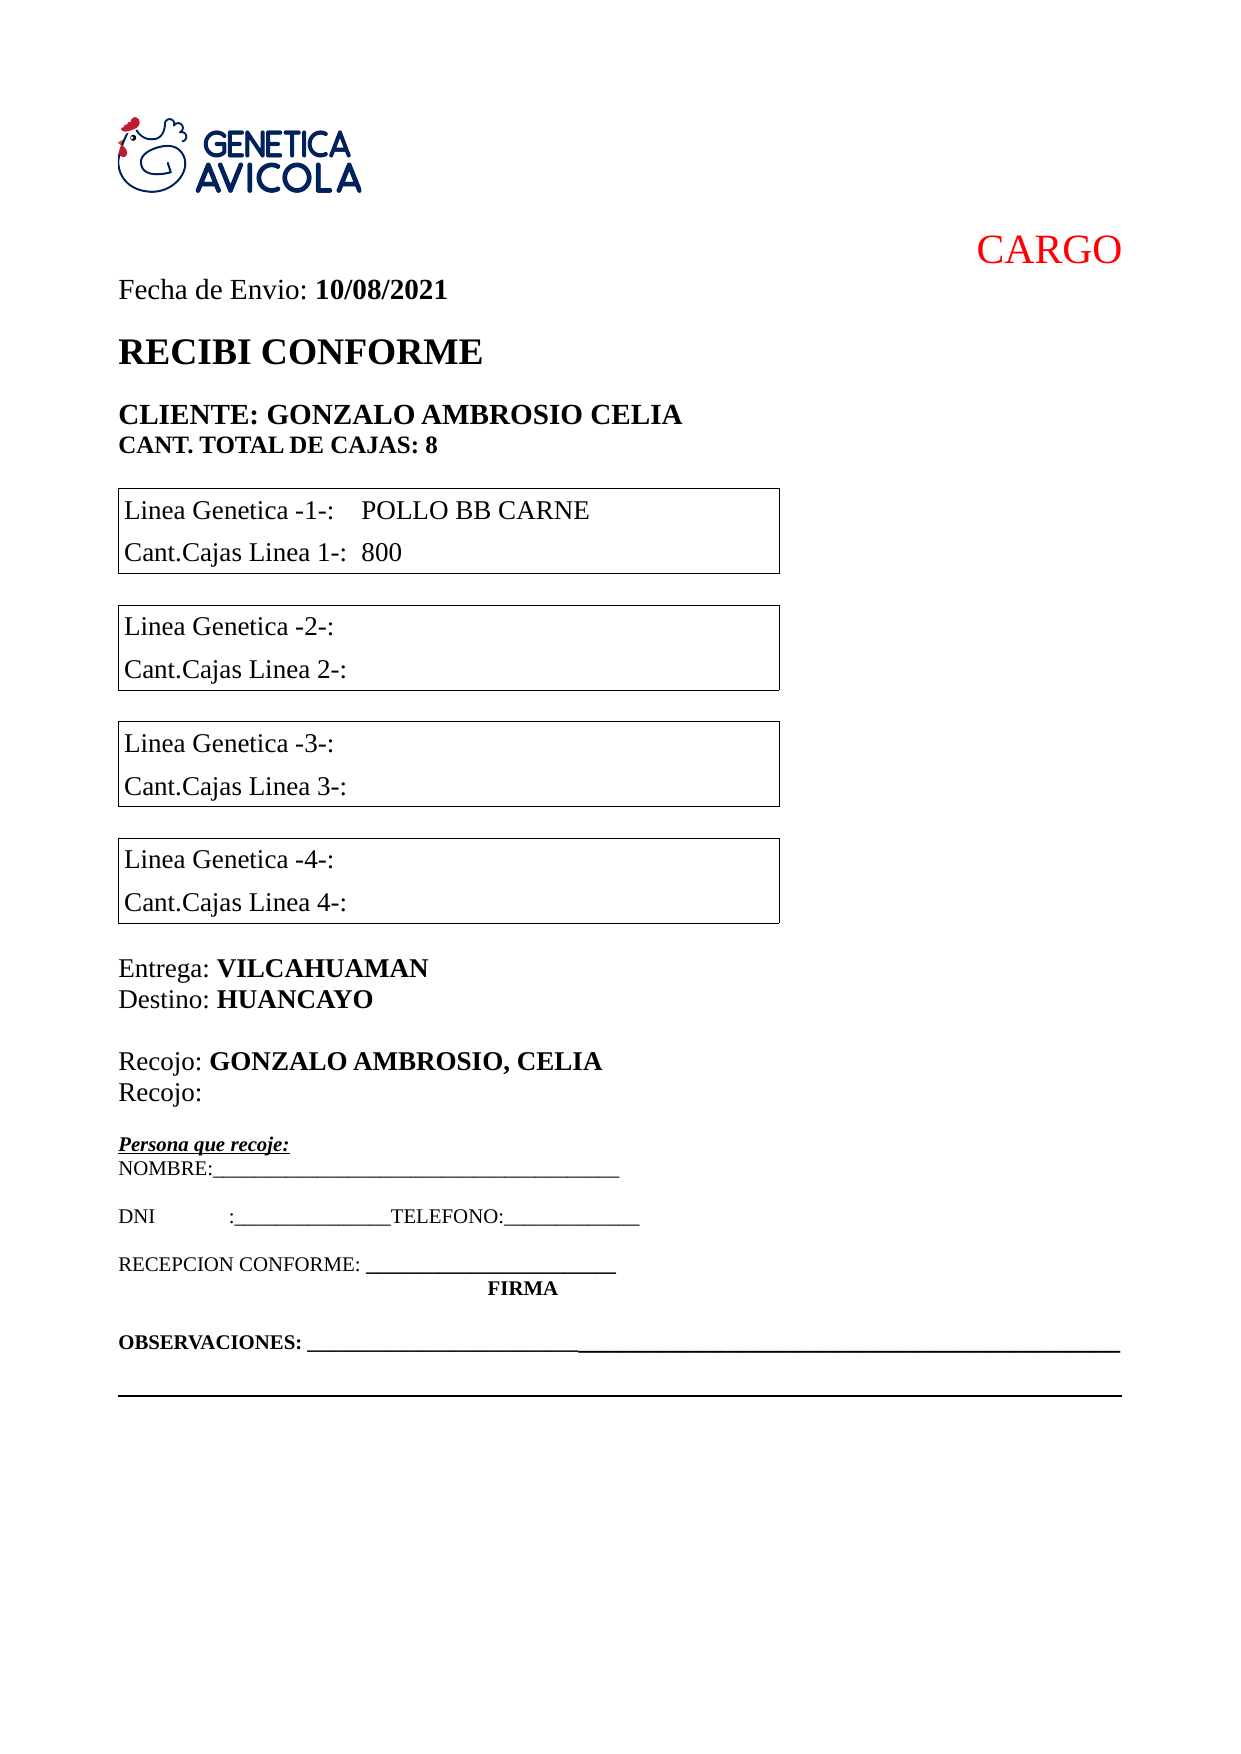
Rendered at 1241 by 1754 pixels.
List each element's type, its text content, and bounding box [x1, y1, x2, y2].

table_header POLLO BB CARNE [356, 489, 779, 531]
table_cell Cant.Cajas Linea 1-: [119, 531, 356, 573]
table_cell [356, 574, 779, 604]
table_cell [118, 807, 356, 838]
picture [117, 117, 362, 193]
table_cell Linea Genetica -4-: [119, 839, 356, 880]
table_cell Cant.Cajas Linea 3-: [119, 764, 356, 806]
text Destino: HUANCAYO [118, 983, 1122, 1014]
text FIRMA [118, 1276, 1122, 1300]
table_cell [356, 880, 779, 923]
table_header Linea Genetica -1-: [119, 489, 356, 531]
table_cell 800 [356, 531, 779, 573]
table_cell Linea Genetica -3-: [119, 722, 356, 764]
table_cell [356, 807, 779, 838]
table_cell [356, 839, 779, 880]
text NOMBRE:_______________________________________ [118, 1156, 1122, 1180]
text RECIBI CONFORME [118, 330, 1122, 373]
table_cell [118, 574, 356, 604]
text Persona que recoje: [118, 1132, 1122, 1156]
text Fecha de Envio: 10/08/2021 [118, 272, 1122, 306]
text Entrega: VILCAHUAMAN [118, 952, 1122, 983]
table_cell [356, 691, 779, 721]
table_cell [356, 722, 779, 764]
table_cell [356, 764, 779, 806]
table_cell Linea Genetica -2-: [119, 606, 356, 647]
text Recojo: GONZALO AMBROSIO, CELIA [118, 1045, 1122, 1076]
text CLIENTE: GONZALO AMBROSIO CELIA [118, 397, 1122, 431]
table_cell Cant.Cajas Linea 4-: [119, 880, 356, 923]
text OBSERVACIONES: __________________________________________________________________ [118, 1324, 1122, 1355]
table_cell [356, 647, 779, 690]
table_cell Cant.Cajas Linea 2-: [119, 647, 356, 690]
table_cell [356, 606, 779, 647]
text DNI :_______________TELEFONO:_____________ [118, 1204, 1122, 1228]
table_cell [118, 691, 356, 721]
text RECEPCION CONFORME: ________________________ [118, 1252, 1122, 1276]
text Recojo: [118, 1076, 1122, 1108]
text CANT. TOTAL DE CAJAS: 8 [118, 431, 1122, 459]
text CARGO [118, 224, 1122, 272]
